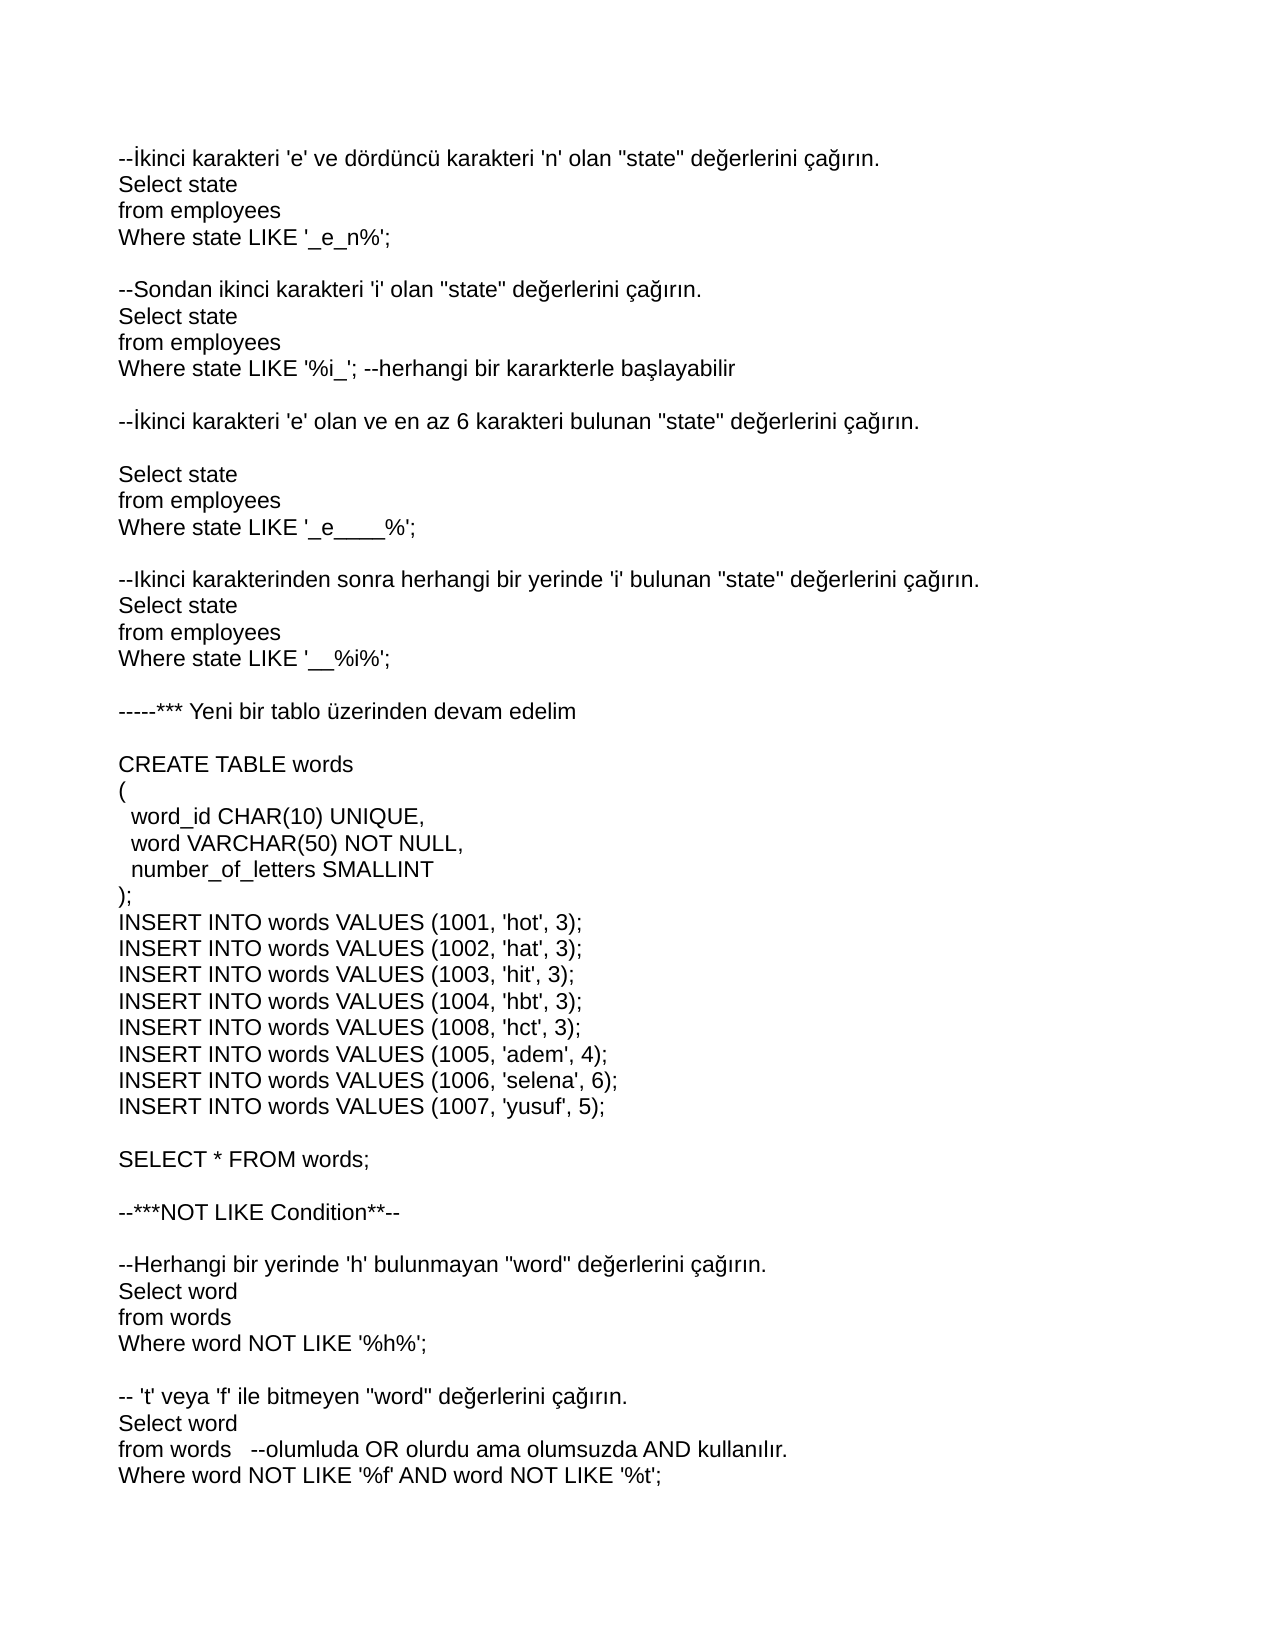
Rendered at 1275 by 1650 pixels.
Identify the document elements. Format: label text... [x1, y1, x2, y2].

text --Sondan ikinci karakteri 'i' olan "state" değerlerini çağırın. [118, 276, 1157, 303]
text Where word NOT LIKE '%f' AND word NOT LIKE '%t'; [118, 1462, 1157, 1488]
text from employees [118, 197, 1157, 223]
text -- 't' veya 'f' ile bitmeyen "word" değerlerini çağırın. [118, 1383, 1157, 1409]
text ); [118, 882, 1157, 909]
text Select word [118, 1409, 1157, 1436]
text Select state [118, 461, 1157, 487]
text --İkinci karakteri 'e' olan ve en az 6 karakteri bulunan "state" değerlerini çağırın. [118, 408, 1157, 434]
text Select word [118, 1278, 1157, 1304]
text number_of_letters SMALLINT [118, 856, 1157, 882]
text from employees [118, 619, 1157, 645]
text ( [118, 777, 1157, 803]
text --Herhangi bir yerinde 'h' bulunmayan "word" değerlerini çağırın. [118, 1251, 1157, 1278]
text --Ikinci karakterinden sonra herhangi bir yerinde 'i' bulunan "state" değerlerini çağırın. [118, 566, 1157, 592]
text Where state LIKE '%i_'; --herhangi bir kararkterle başlayabilir [118, 355, 1157, 382]
text from employees [118, 329, 1157, 355]
text INSERT INTO words VALUES (1002, 'hat', 3); [118, 935, 1157, 961]
text Where state LIKE '_e____%'; [118, 513, 1157, 540]
text Select state [118, 592, 1157, 619]
text from words [118, 1304, 1157, 1330]
text --***NOT LIKE Condition**-- [118, 1199, 1157, 1225]
text Where state LIKE '__%i%'; [118, 645, 1157, 672]
text word_id CHAR(10) UNIQUE, [118, 803, 1157, 830]
text -----*** Yeni bir tablo üzerinden devam edelim [118, 698, 1157, 724]
text INSERT INTO words VALUES (1003, 'hit', 3); [118, 961, 1157, 988]
text from words --olumluda OR olurdu ama olumsuzda AND kullanılır. [118, 1436, 1157, 1462]
text from employees [118, 487, 1157, 513]
text INSERT INTO words VALUES (1004, 'hbt', 3); [118, 988, 1157, 1014]
text Select state [118, 303, 1157, 329]
text Where state LIKE '_e_n%'; [118, 223, 1157, 250]
text Where word NOT LIKE '%h%'; [118, 1330, 1157, 1357]
text INSERT INTO words VALUES (1008, 'hct', 3); [118, 1014, 1157, 1041]
text --İkinci karakteri 'e' ve dördüncü karakteri 'n' olan "state" değerlerini çağırın. [118, 144, 1157, 171]
text INSERT INTO words VALUES (1001, 'hot', 3); [118, 909, 1157, 935]
text Select state [118, 171, 1157, 197]
text INSERT INTO words VALUES (1007, 'yusuf', 5); [118, 1093, 1157, 1119]
text INSERT INTO words VALUES (1006, 'selena', 6); [118, 1067, 1157, 1093]
text INSERT INTO words VALUES (1005, 'adem', 4); [118, 1041, 1157, 1067]
text SELECT * FROM words; [118, 1146, 1157, 1172]
text word VARCHAR(50) NOT NULL, [118, 830, 1157, 856]
text CREATE TABLE words [118, 751, 1157, 777]
